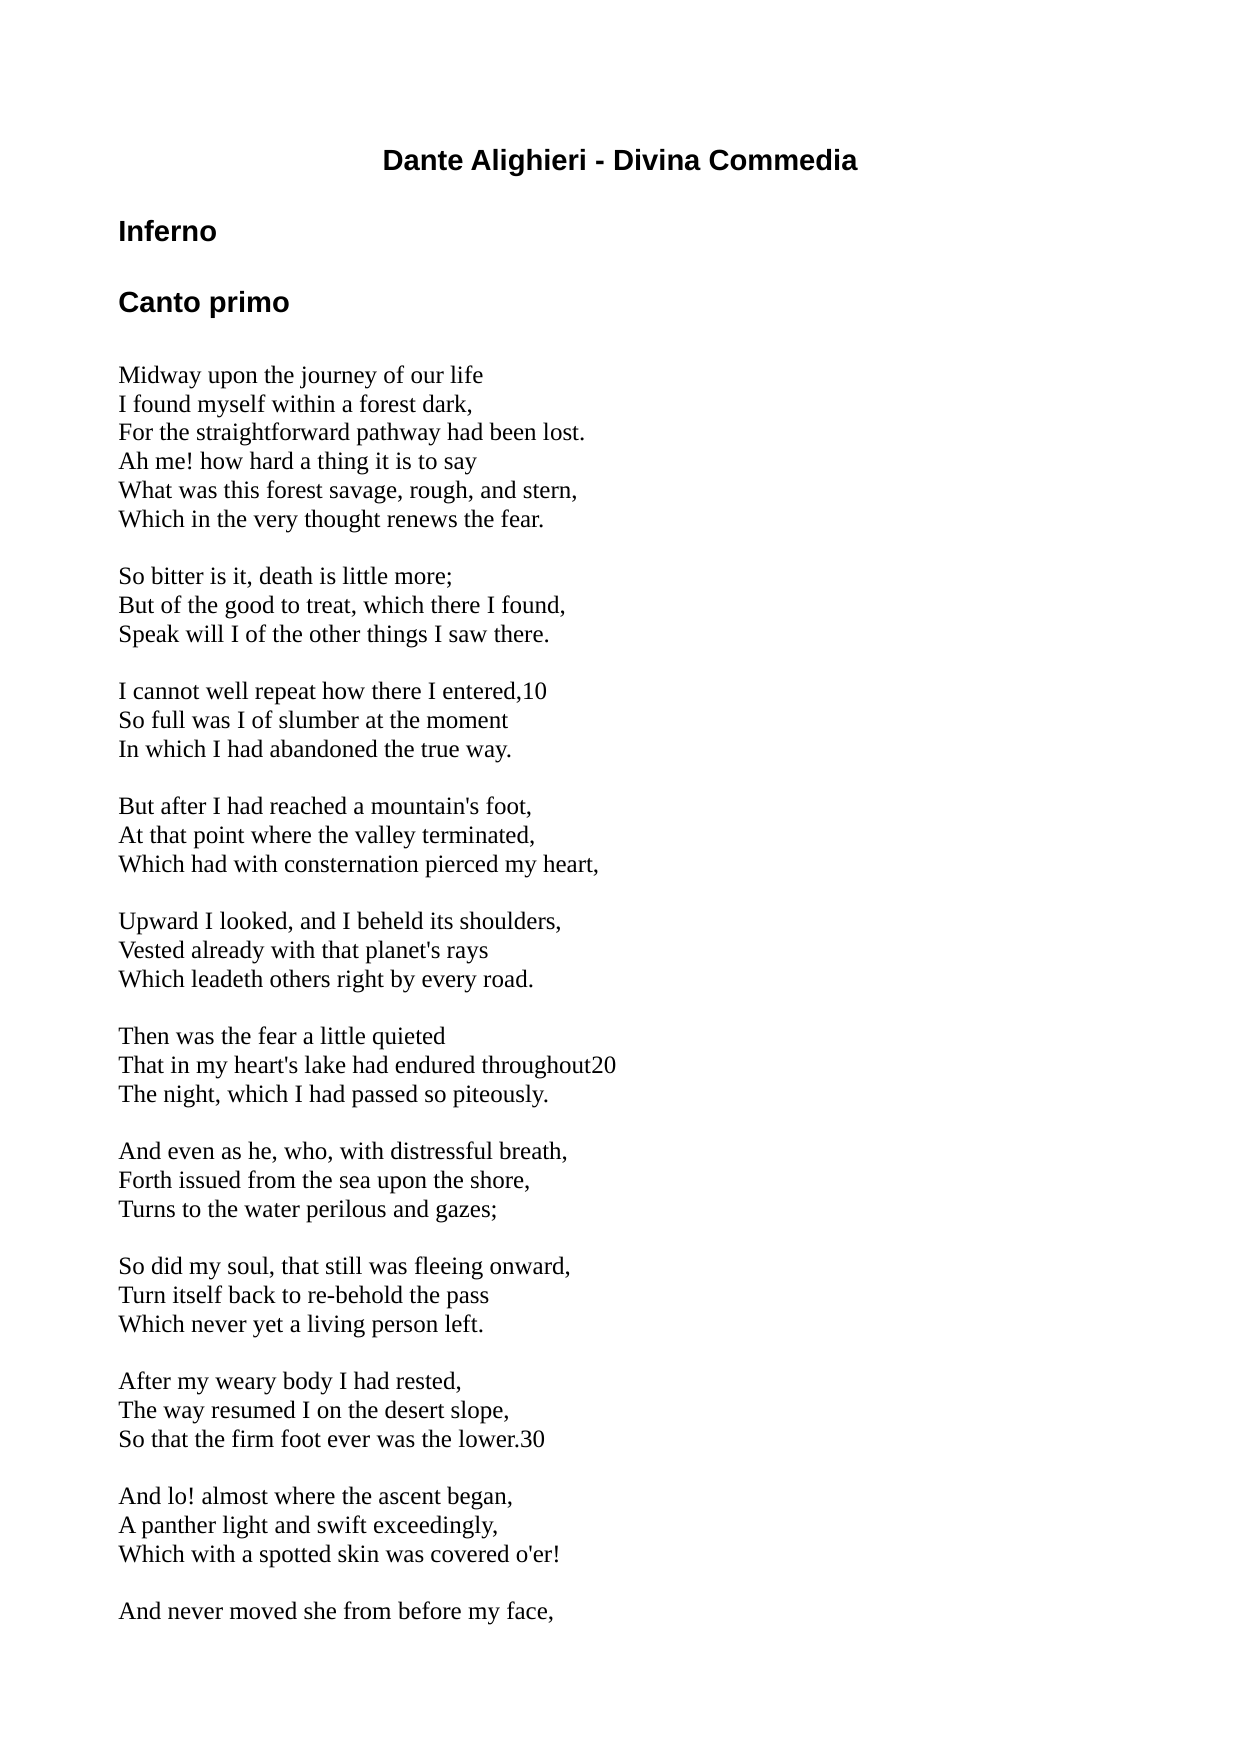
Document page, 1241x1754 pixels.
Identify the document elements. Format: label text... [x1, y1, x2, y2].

text I cannot well repeat how there I entered,10 [118, 676, 1122, 705]
text I found myself within a forest dark, [118, 389, 1122, 417]
text Which had with consternation pierced my heart, [118, 849, 1122, 877]
text After my weary body I had rested, [118, 1366, 1122, 1395]
text What was this forest savage, rough, and stern, [118, 475, 1122, 504]
subtitle Dante Alighieri - Divina Commedia [118, 143, 1122, 177]
text Midway upon the journey of our life [118, 360, 1122, 389]
text And never moved she from before my face, [118, 1596, 1122, 1625]
text The way resumed I on the desert slope, [118, 1395, 1122, 1424]
text And even as he, who, with distressful breath, [118, 1136, 1122, 1165]
subtitle Inferno [118, 214, 1122, 248]
text In which I had abandoned the true way. [118, 734, 1122, 762]
text That in my heart's lake had endured throughout20 [118, 1050, 1122, 1079]
text A panther light and swift exceedingly, [118, 1510, 1122, 1539]
text Which with a spotted skin was covered o'er! [118, 1539, 1122, 1567]
text Then was the fear a little quieted [118, 1021, 1122, 1050]
text Vested already with that planet's rays [118, 935, 1122, 964]
text And lo! almost where the ascent began, [118, 1481, 1122, 1510]
text But after I had reached a mountain's foot, [118, 791, 1122, 820]
text So did my soul, that still was fleeing onward, [118, 1251, 1122, 1280]
text The night, which I had passed so piteously. [118, 1079, 1122, 1107]
text Which in the very thought renews the fear. [118, 504, 1122, 532]
text Which never yet a living person left. [118, 1309, 1122, 1337]
text Turns to the water perilous and gazes; [118, 1194, 1122, 1222]
text Turn itself back to re-behold the pass [118, 1280, 1122, 1309]
text Which leadeth others right by every road. [118, 964, 1122, 992]
subtitle Canto primo [118, 285, 1122, 319]
text Ah me! how hard a thing it is to say [118, 446, 1122, 475]
text At that point where the valley terminated, [118, 820, 1122, 849]
text Forth issued from the sea upon the shore, [118, 1165, 1122, 1194]
text So bitter is it, death is little more; [118, 561, 1122, 590]
text So full was I of slumber at the moment [118, 705, 1122, 734]
text For the straightforward pathway had been lost. [118, 417, 1122, 446]
text But of the good to treat, which there I found, [118, 590, 1122, 619]
text So that the firm foot ever was the lower.30 [118, 1424, 1122, 1452]
text Upward I looked, and I beheld its shoulders, [118, 906, 1122, 935]
text Speak will I of the other things I saw there. [118, 619, 1122, 647]
